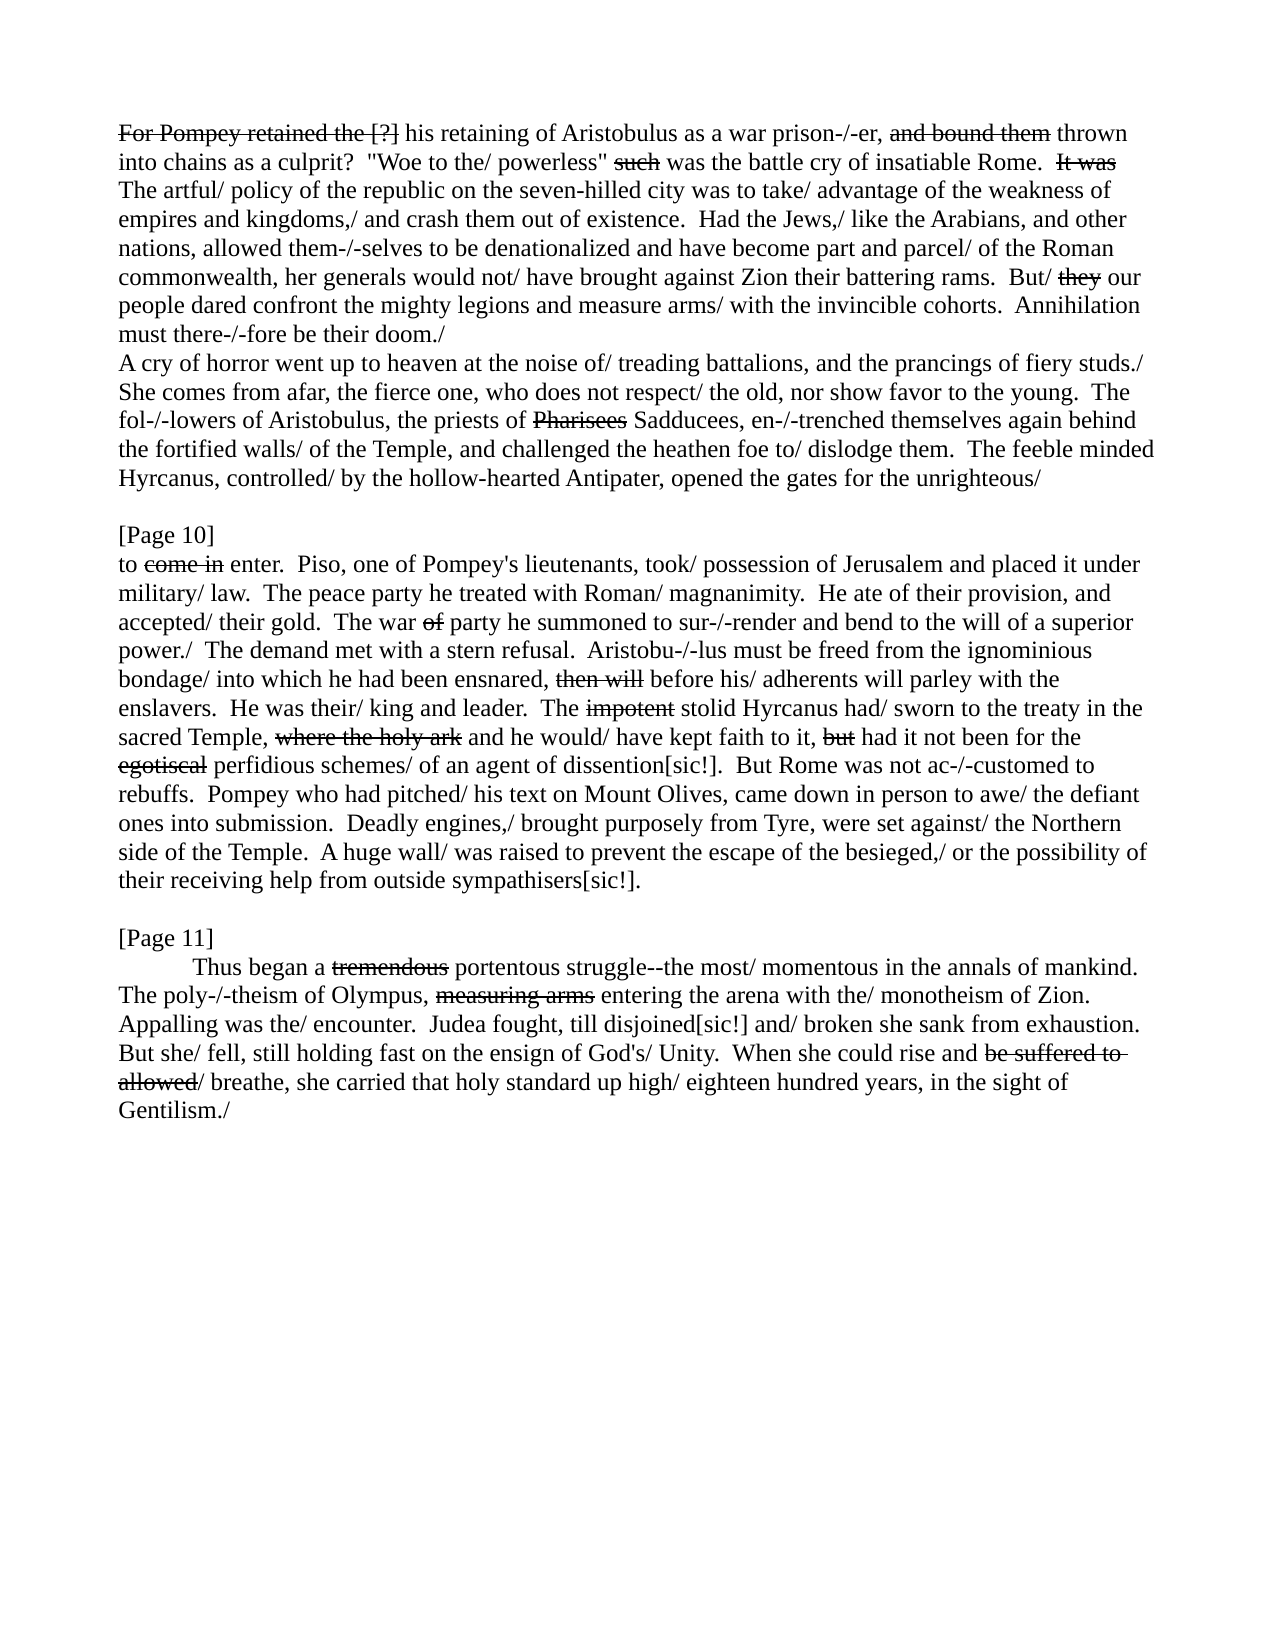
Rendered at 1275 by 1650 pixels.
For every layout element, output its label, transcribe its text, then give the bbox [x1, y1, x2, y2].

text A cry of horror went up to heaven at the noise of/ treading battalions, and the prancings of fiery studs./ She comes from afar, the fierce one, who does not respect/ the old, nor show favor to the young. The fol-/-lowers of Aristobulus, the priests of Pharisees Sadducees, en-/-trenched themselves again behind the fortified walls/ of the Temple, and challenged the heathen foe to/ dislodge them. The feeble minded Hyrcanus, controlled/ by the hollow-hearted Antipater, opened the gates for the unrighteous/ [118, 348, 1157, 492]
text For Pompey retained the [?] his retaining of Aristobulus as a war prison-/-er, and bound them thrown into chains as a culprit? "Woe to the/ powerless" such was the battle cry of insatiable Rome. It was The artful/ policy of the republic on the seven-hilled city was to take/ advantage of the weakness of empires and kingdoms,/ and crash them out of existence. Had the Jews,/ like the Arabians, and other nations, allowed them-/-selves to be denationalized and have become part and parcel/ of the Roman commonwealth, her generals would not/ have brought against Zion their battering rams. But/ they our people dared confront the mighty legions and measure arms/ with the invincible cohorts. Annihilation must there-/-fore be their doom./ [118, 118, 1157, 348]
text [Page 11] [118, 923, 1157, 952]
text Thus began a tremendous portentous struggle--the most/ momentous in the annals of mankind. The poly-/-theism of Olympus, measuring arms entering the arena with the/ monotheism of Zion. Appalling was the/ encounter. Judea fought, till disjoined[sic!] and/ broken she sank from exhaustion. But she/ fell, still holding fast on the ensign of God's/ Unity. When she could rise and be suffered to allowed/ breathe, she carried that holy standard up high/ eighteen hundred years, in the sight of Gentilism./ [118, 952, 1157, 1124]
text [Page 10] [118, 521, 1157, 549]
text to come in enter. Piso, one of Pompey's lieutenants, took/ possession of Jerusalem and placed it under military/ law. The peace party he treated with Roman/ magnanimity. He ate of their provision, and accepted/ their gold. The war of party he summoned to sur-/-render and bend to the will of a superior power./ The demand met with a stern refusal. Aristobu-/-lus must be freed from the ignominious bondage/ into which he had been ensnared, then will before his/ adherents will parley with the enslavers. He was their/ king and leader. The impotent stolid Hyrcanus had/ sworn to the treaty in the sacred Temple, where the holy ark and he would/ have kept faith to it, but had it not been for the egotiscal perfidious schemes/ of an agent of dissention[sic!]. But Rome was not ac-/-customed to rebuffs. Pompey who had pitched/ his text on Mount Olives, came down in person to awe/ the defiant ones into submission. Deadly engines,/ brought purposely from Tyre, were set against/ the Northern side of the Temple. A huge wall/ was raised to prevent the escape of the besieged,/ or the possibility of their receiving help from outside sympathisers[sic!]. [118, 549, 1157, 894]
